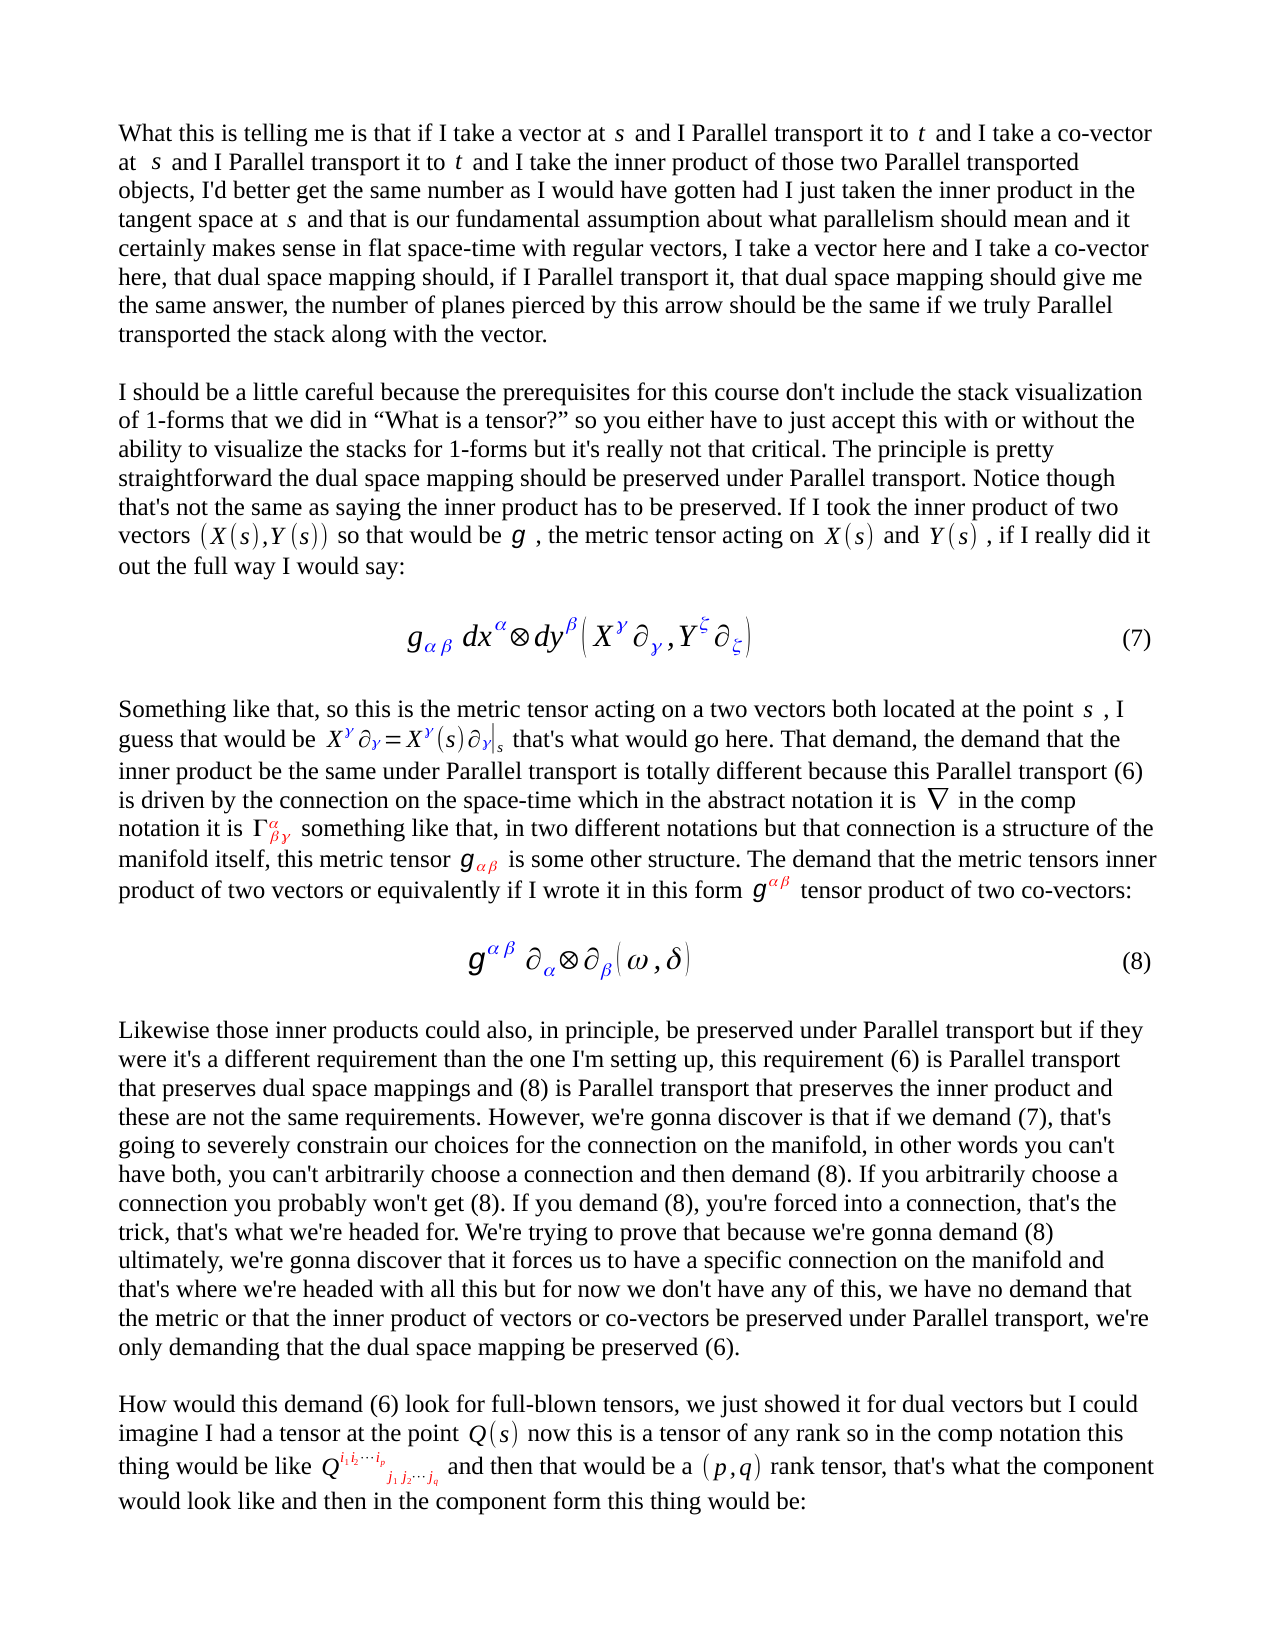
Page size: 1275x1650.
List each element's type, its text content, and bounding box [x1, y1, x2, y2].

text Likewise those inner products could also, in principle, be preserved under Parallel transport but if they were it's a different requirement than the one I'm setting up, this requirement (6) is Parallel transport that preserves dual space mappings and (8) is Parallel transport that preserves the inner product and these are not the same requirements. However, we're gonna discover is that if we demand (7), that's going to severely constrain our choices for the connection on the manifold, in other words you can't have both, you can't arbitrarily choose a connection and then demand (8). If you arbitrarily choose a connection you probably won't get (8). If you demand (8), you're forced into a connection, that's the trick, that's what we're headed for. We're trying to prove that because we're gonna demand (8) ultimately, we're gonna discover that it forces us to have a specific connection on the manifold and that's where we're headed with all this but for now we don't have any of this, we have no demand that [118, 1016, 1157, 1303]
table_header (8) [1041, 935, 1157, 987]
text How would this demand (6) look for full-blown tensors, we just showed it for dual vectors but I could imagine I had a tensor at the pointnow this is a tensor of any rank so in the comp notation this thing would be likeand then that would be arank tensor, that's what the component would look like and then in the component form this thing would be: [118, 1389, 1157, 1515]
text I should be a little careful because the prerequisites for this course don't include the stack visualization of 1-forms that we did in “What is a tensor?” so you either have to just accept this with or without the ability to visualize the stacks for 1-forms but it's really not that critical. The principle is pretty straightforward the dual space mapping should be preserved under Parallel transport. Notice though that's not the same as saying the inner product has to be preserved. If I took the inner product of two vectorsso that would be, the metric tensor acting onand, if I really did it out the full way I would say: [118, 377, 1157, 580]
table_header [118, 935, 1041, 987]
table_header [118, 609, 1041, 666]
text Something like that, so this is the metric tensor acting on a two vectors both located at the point, I guess that would bethat's what would go here. That demand, the demand that the inner product be the same under Parallel transport is totally different because this Parallel transport (6) is driven by the connection on the space-time which in the abstract notation it isin the comp notation it issomething like that, in two different notations but that connection is a structure of the manifold itself, this metric tensoris some other structure. The demand that the metric tensors inner product of two vectors or equivalently if I wrote it in this formtensor product of two co-vectors: [118, 694, 1157, 906]
text the metric or that the inner product of vectors or co-vectors be preserved under Parallel transport, we're only demanding that the dual space mapping be preserved (6). [118, 1303, 1157, 1361]
text What this is telling me is that if I take a vector atand I Parallel transport it toand I take a co-vector at and I Parallel transport it toand I take the inner product of those two Parallel transported objects, I'd better get the same number as I would have gotten had I just taken the inner product in the tangent space atand that is our fundamental assumption about what parallelism should mean and it certainly makes sense in flat space-time with regular vectors, I take a vector here and I take a co-vector here, that dual space mapping should, if I Parallel transport it, that dual space mapping should give me the same answer, the number of planes pierced by this arrow should be the same if we truly Parallel transported the stack along with the vector. [118, 118, 1157, 348]
table_header (7) [1041, 609, 1157, 666]
